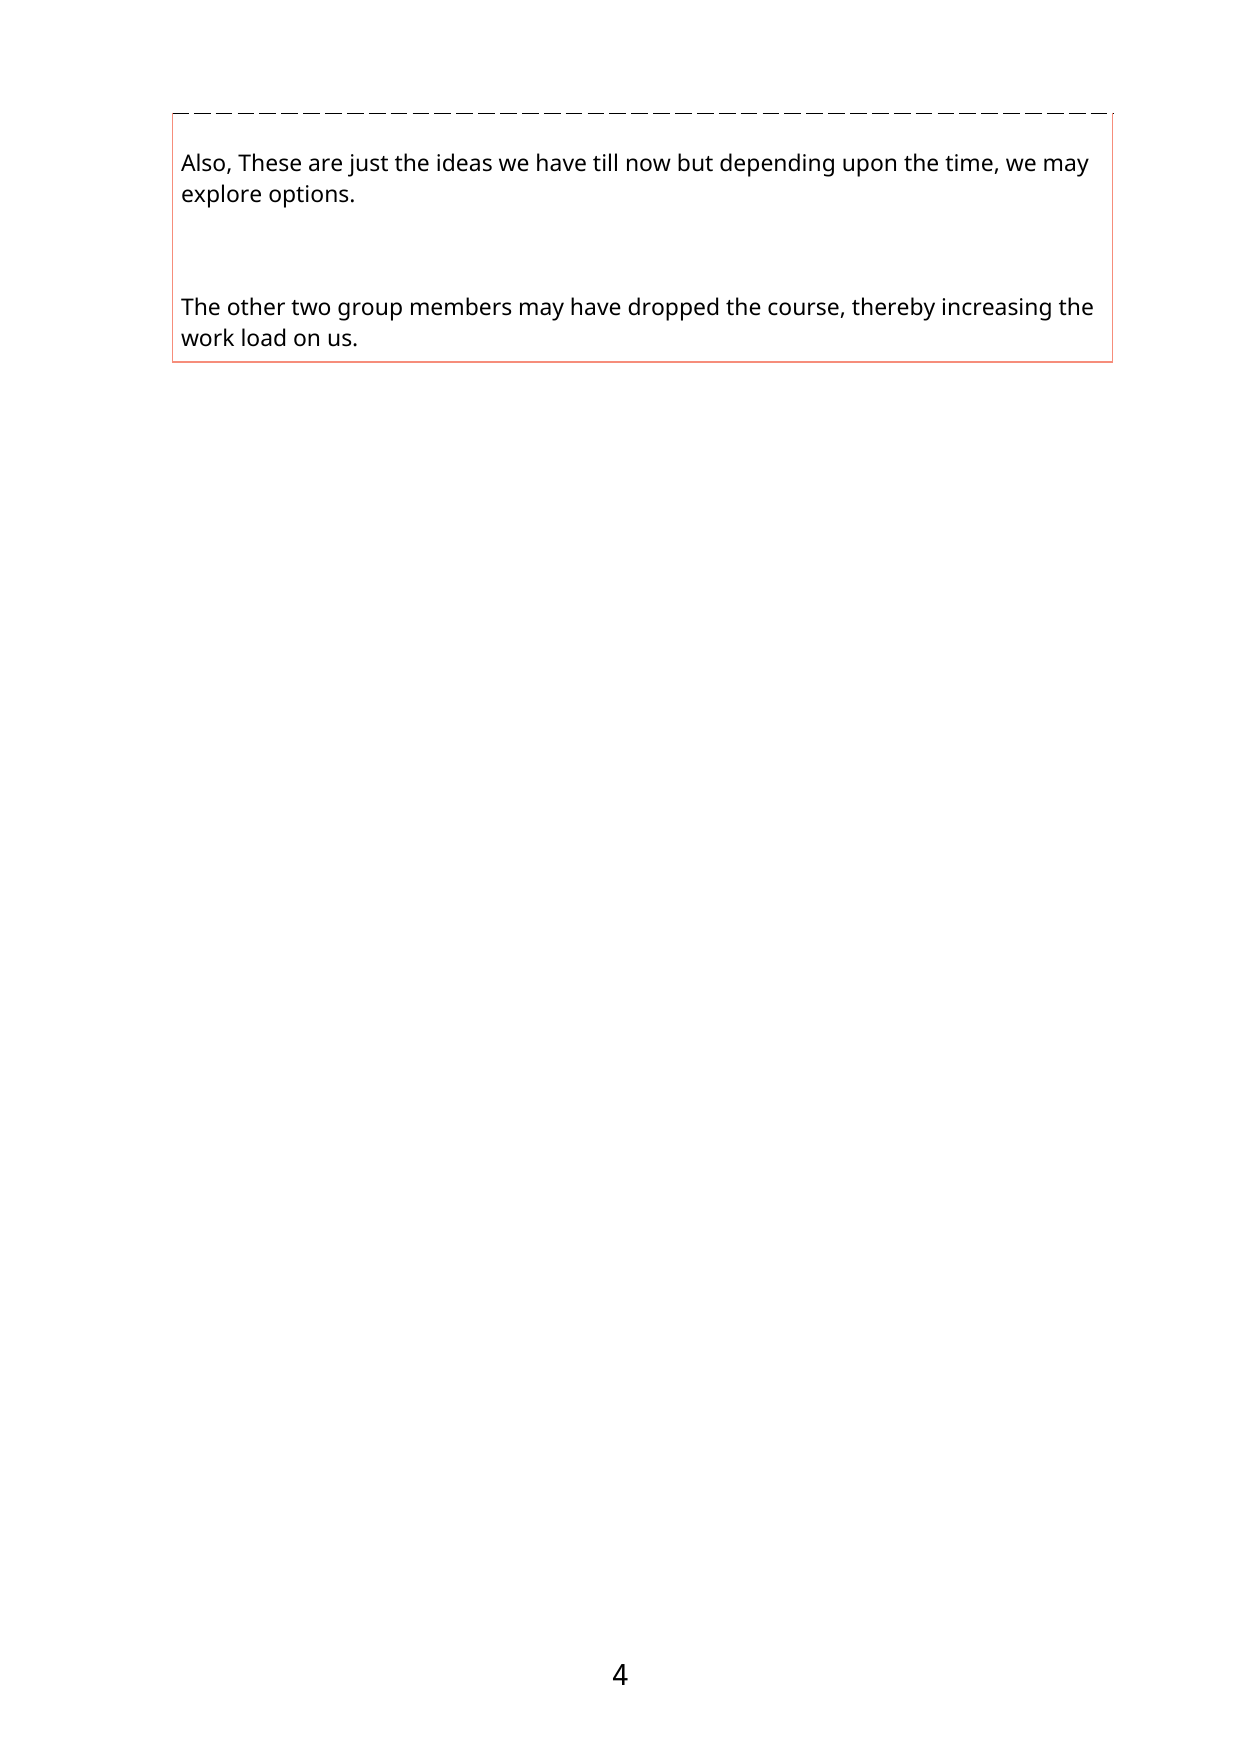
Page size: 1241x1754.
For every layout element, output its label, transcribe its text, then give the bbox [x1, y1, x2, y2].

table_cell Also, These are just the ideas we have till now but depending upon the time, we may explore options. The other two group members may have dropped the course, thereby increasing the work load on us. [173, 113, 1112, 361]
